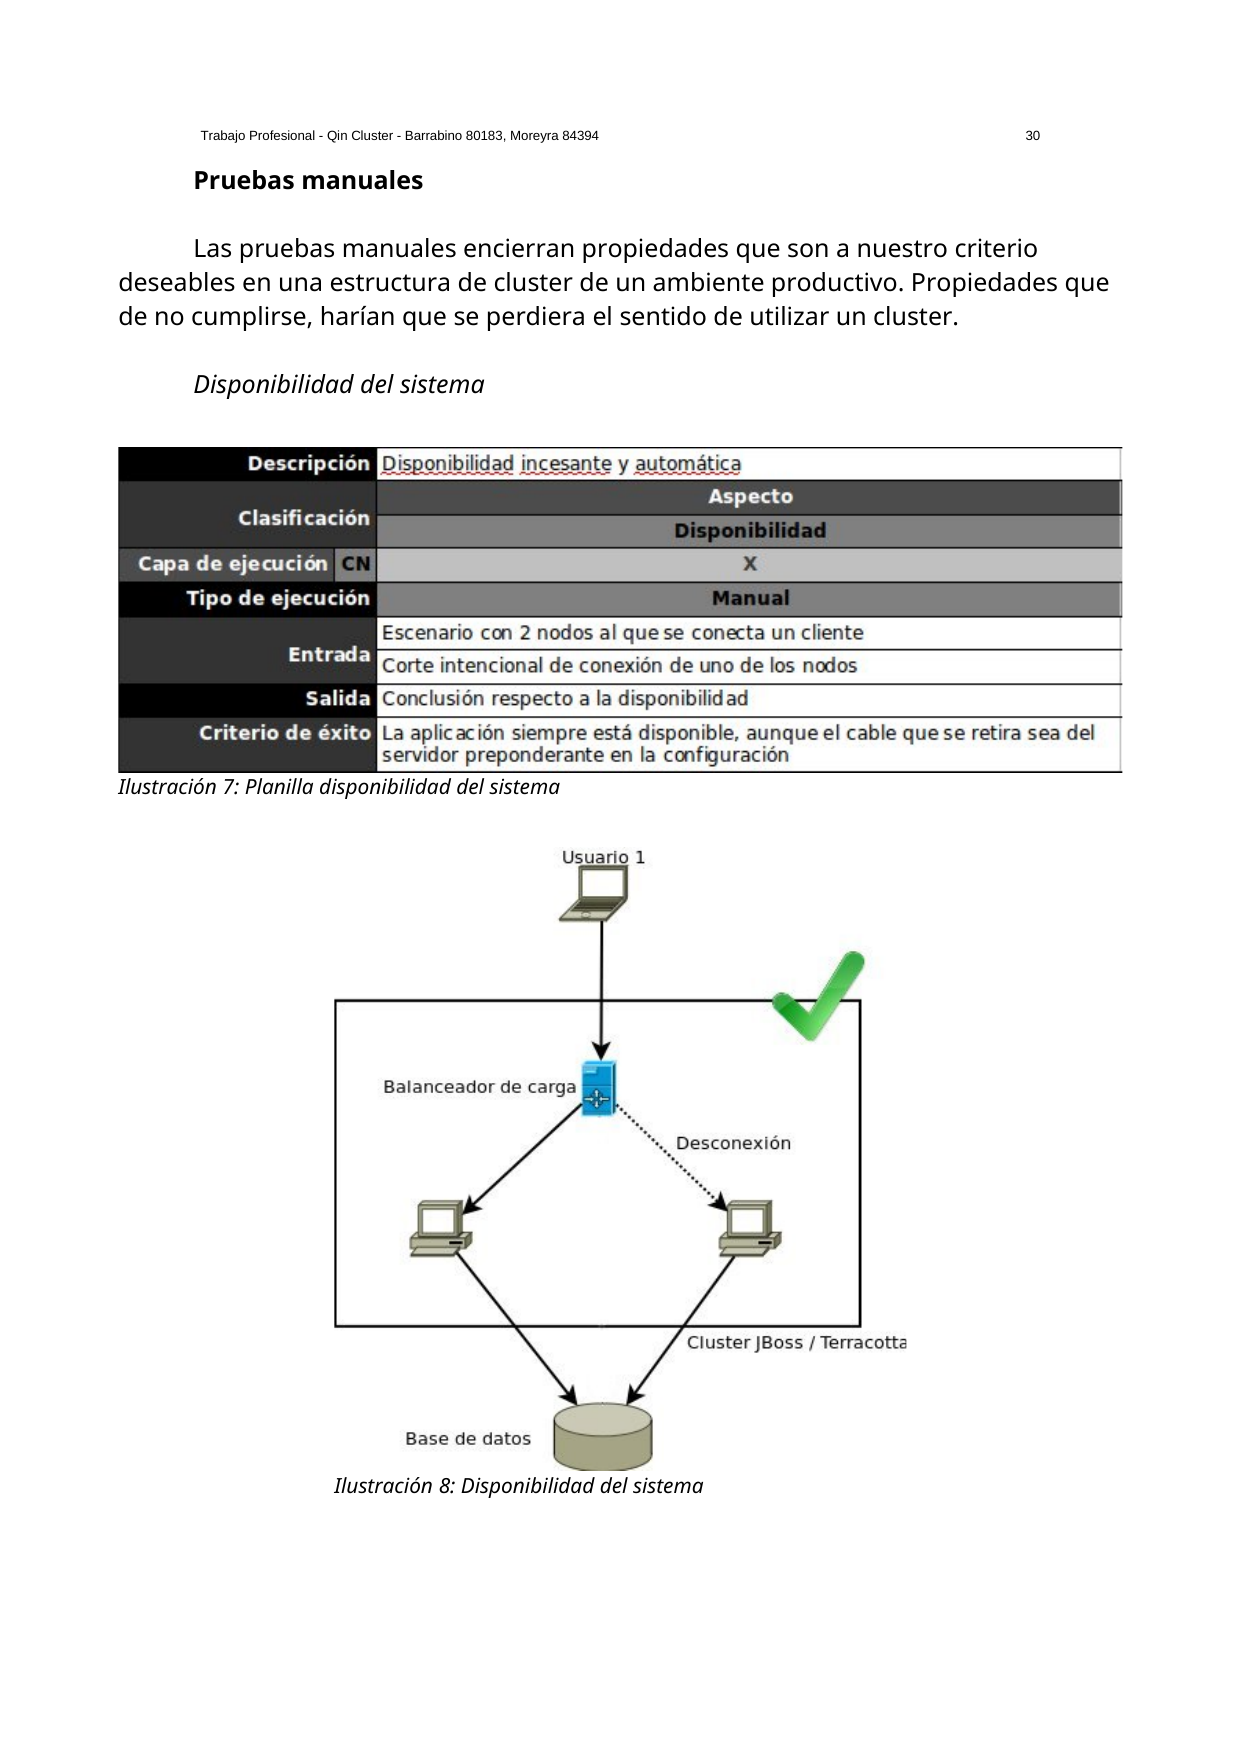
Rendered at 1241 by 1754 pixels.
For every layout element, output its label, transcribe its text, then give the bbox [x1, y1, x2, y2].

text Ilustración 7: Planilla disponibilidad del sistema [118, 773, 1122, 801]
text Ilustración 8: Disponibilidad del sistema [334, 1471, 906, 1499]
picture [118, 447, 1123, 773]
text Disponibilidad del sistema [118, 367, 1122, 401]
text Las pruebas manuales encierran propiedades que son a nuestro criterio deseables en una estructura de cluster de un ambiente productivo. Propiedades que de no cumplirse, harían que se perdiera el sentido de utilizar un cluster. [118, 231, 1122, 333]
picture [334, 847, 907, 1471]
text Pruebas manuales [118, 162, 1122, 197]
